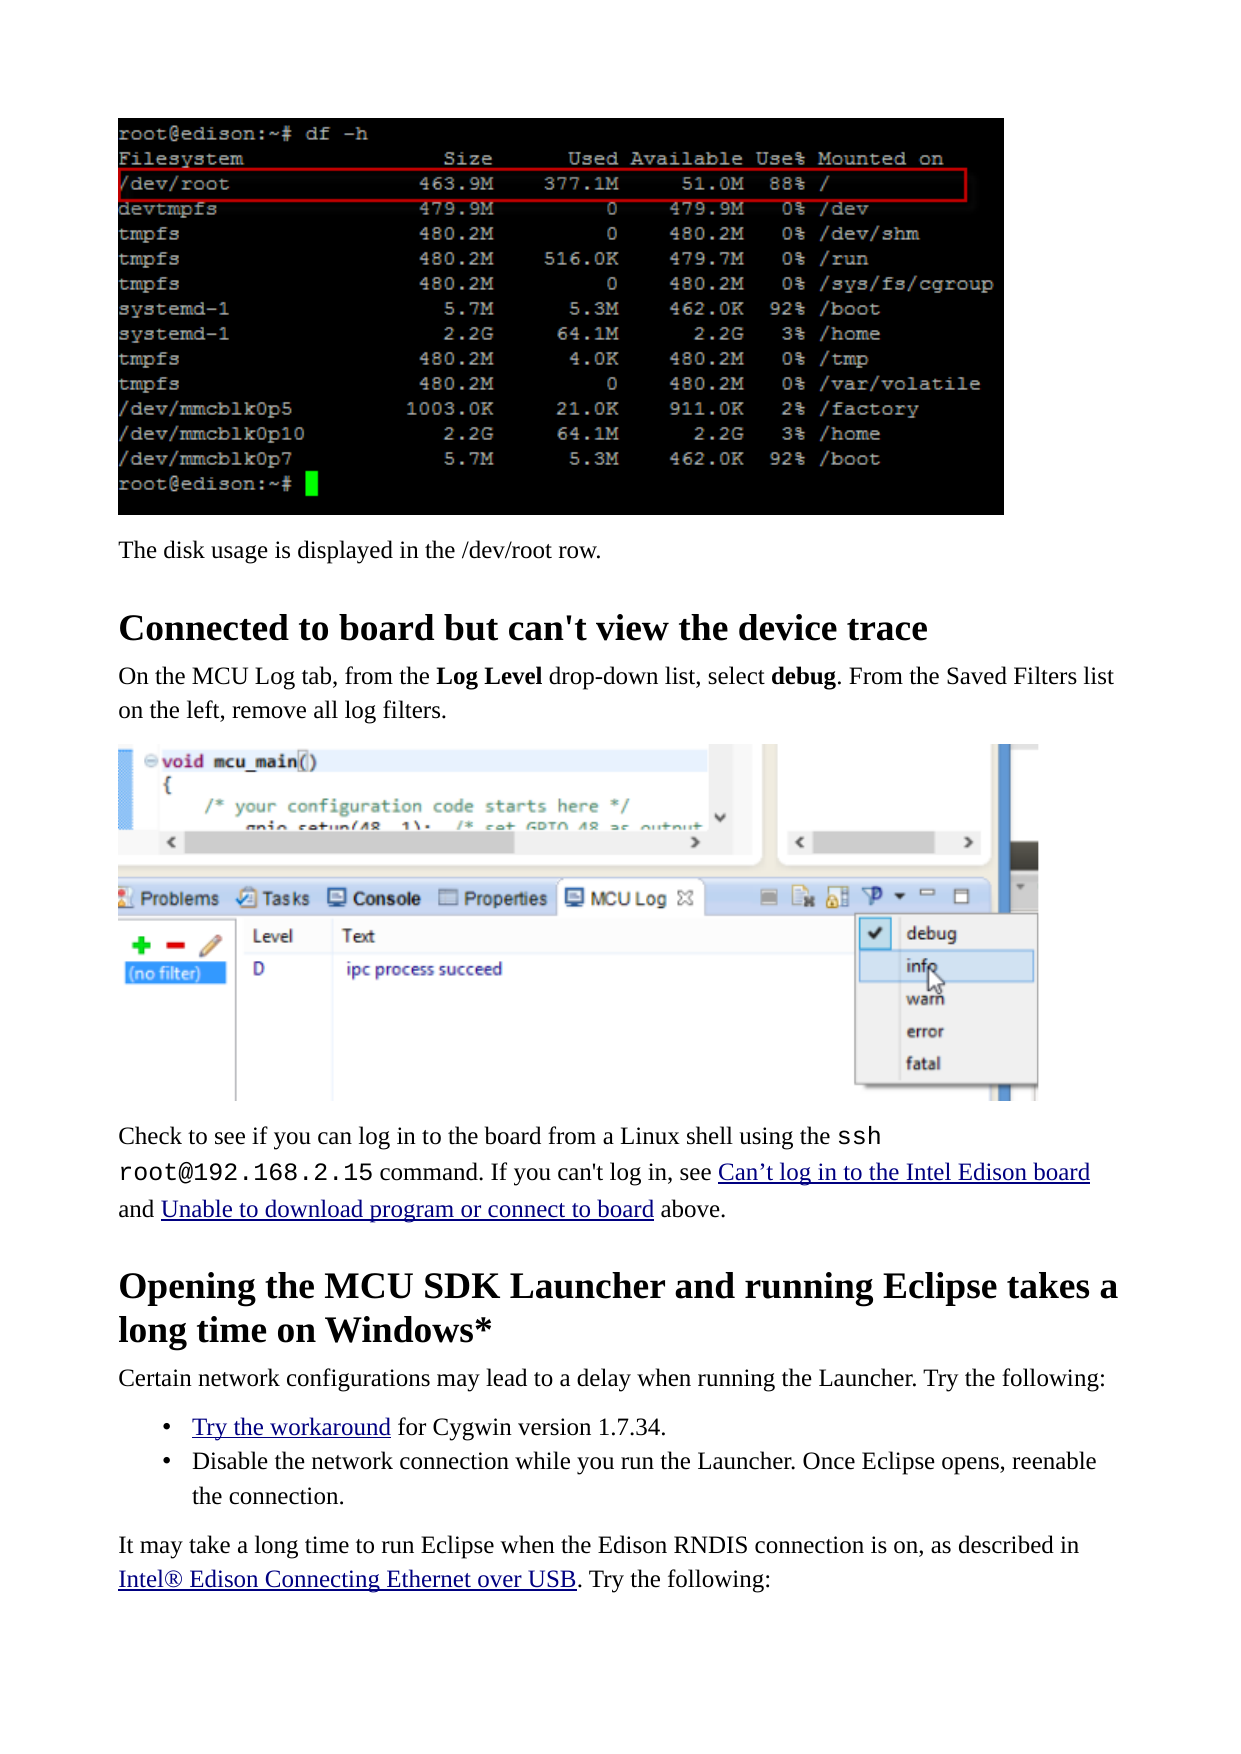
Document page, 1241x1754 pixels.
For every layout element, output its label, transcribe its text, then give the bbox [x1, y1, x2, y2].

list Try the workaround for Cygwin version 1.7.34. [162, 1412, 1122, 1441]
text It may take a long time to run Eclipse when the Edison RNDIS connection is on, as described in Intel® Edison Connecting Ethernet over USB. Try the following: [118, 1530, 1122, 1593]
text Certain network configurations may lead to a delay when running the Launcher. Try the following: [118, 1363, 1122, 1391]
picture [118, 744, 1039, 1101]
text The disk usage is displayed in the /dev/root row. [118, 535, 1122, 564]
subtitle Opening the MCU SDK Launcher and running Eclipse takes a long time on Windows* [118, 1264, 1122, 1350]
list Disable the network connection while you run the Launcher. Once Eclipse opens, reenable the connection. [162, 1446, 1122, 1509]
picture [118, 118, 1004, 515]
text On the MCU Log tab, from the Log Level drop-down list, select debug. From the Saved Filters list on the left, remove all log filters. [118, 661, 1122, 724]
text Check to see if you can log in to the board from a Linux shell using the ssh root@192.168.2.15 command. If you can't log in, see Can’t log in to the Intel Edison board and Unable to download program or connect to board above. [118, 1121, 1122, 1223]
subtitle Connected to board but can't view the device trace [118, 605, 1122, 648]
